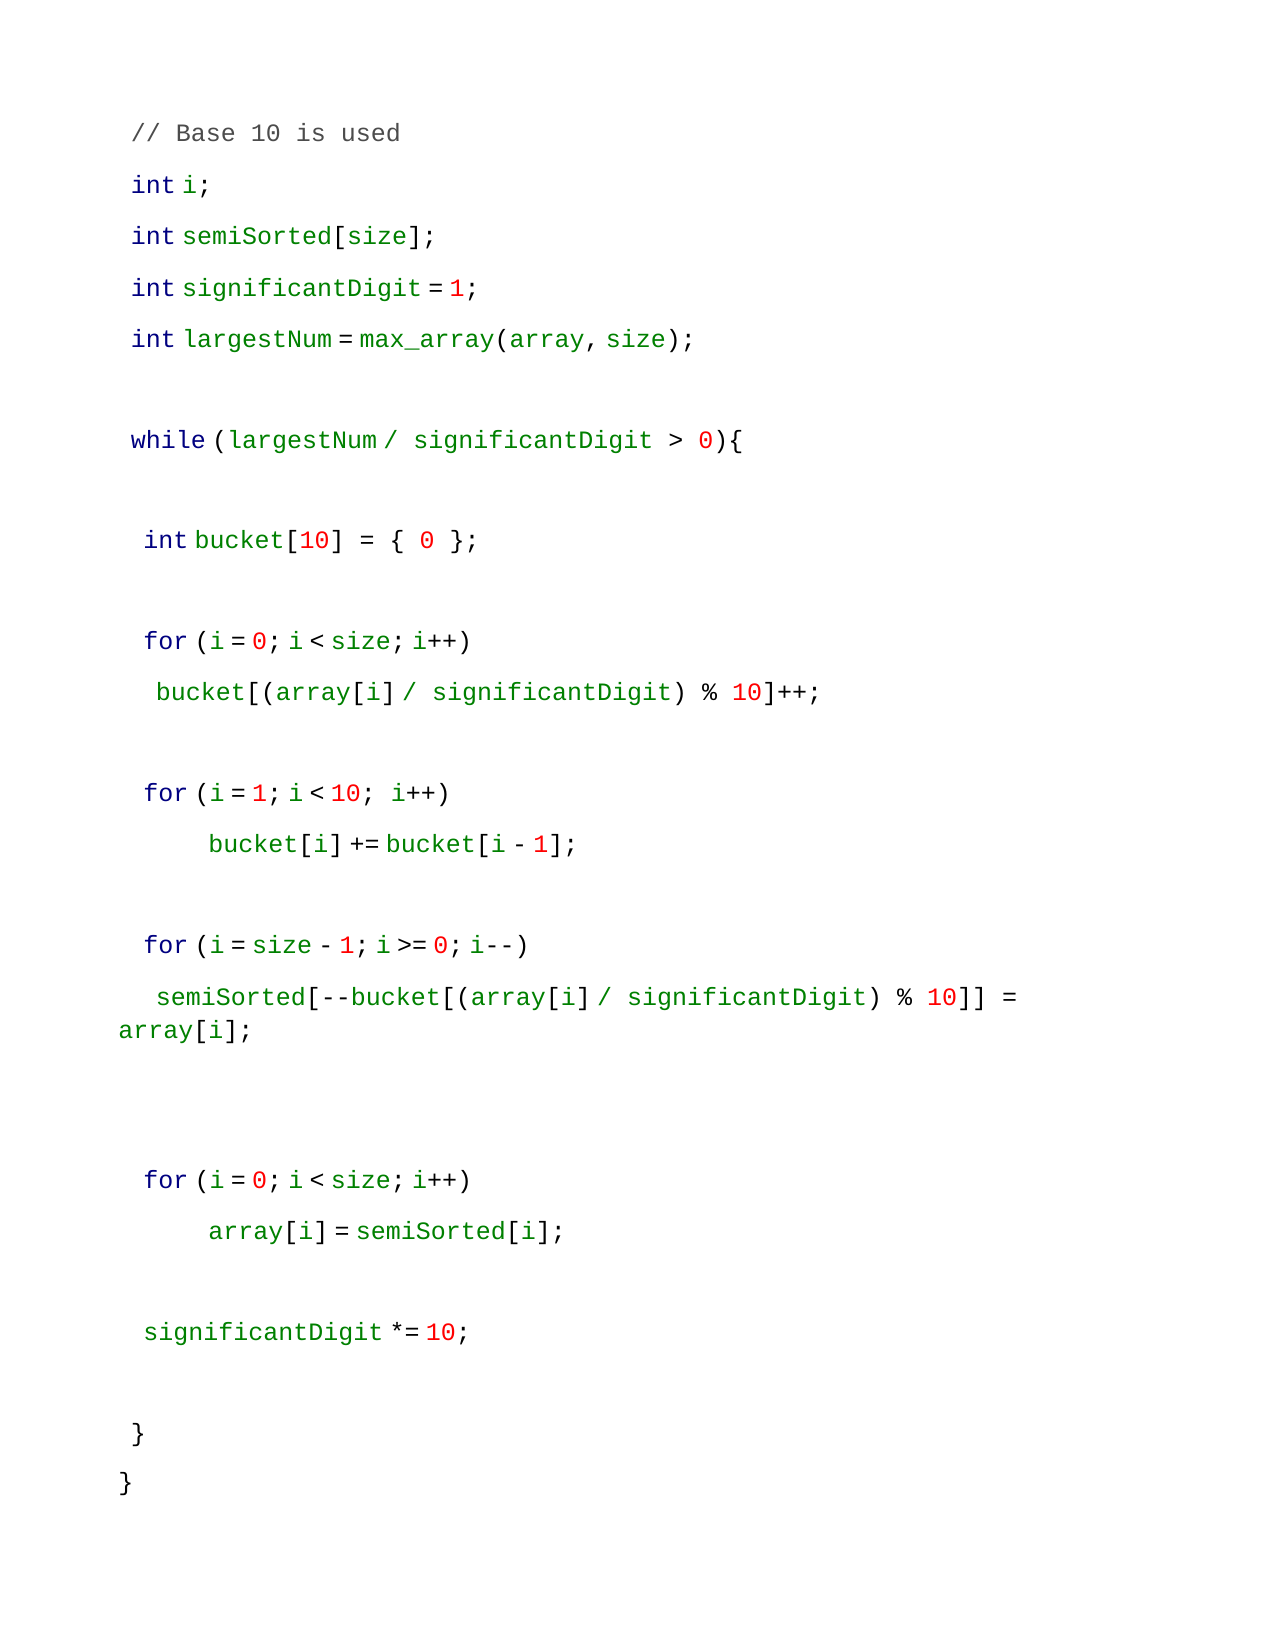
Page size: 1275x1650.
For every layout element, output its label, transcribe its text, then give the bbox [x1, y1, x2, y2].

text semiSorted[--bucket[(array[i] / significantDigit) % 10]] = array[i]; [118, 982, 1157, 1046]
text int bucket[10] = { 0 }; [118, 526, 1157, 556]
text while (largestNum / significantDigit > 0){ [118, 425, 1157, 456]
text for (i = 0; i < size; i++) [118, 1165, 1157, 1196]
text int semiSorted[size]; [118, 221, 1157, 252]
text for (i = size - 1; i >= 0; i--) [118, 930, 1157, 961]
text int significantDigit = 1; [118, 273, 1157, 304]
text array[i] = semiSorted[i]; [118, 1216, 1157, 1247]
text int largestNum = max_array(array, size); [118, 324, 1157, 355]
text bucket[i] += bucket[i - 1]; [118, 829, 1157, 860]
text significantDigit *= 10; [118, 1317, 1157, 1348]
text } [118, 1418, 1157, 1448]
text int i; [118, 170, 1157, 201]
text // Base 10 is used [118, 118, 1157, 149]
text for (i = 1; i < 10; i++) [118, 778, 1157, 809]
text for (i = 0; i < size; i++) [118, 626, 1157, 657]
text } [118, 1469, 1157, 1497]
text bucket[(array[i] / significantDigit) % 10]++; [118, 677, 1157, 708]
